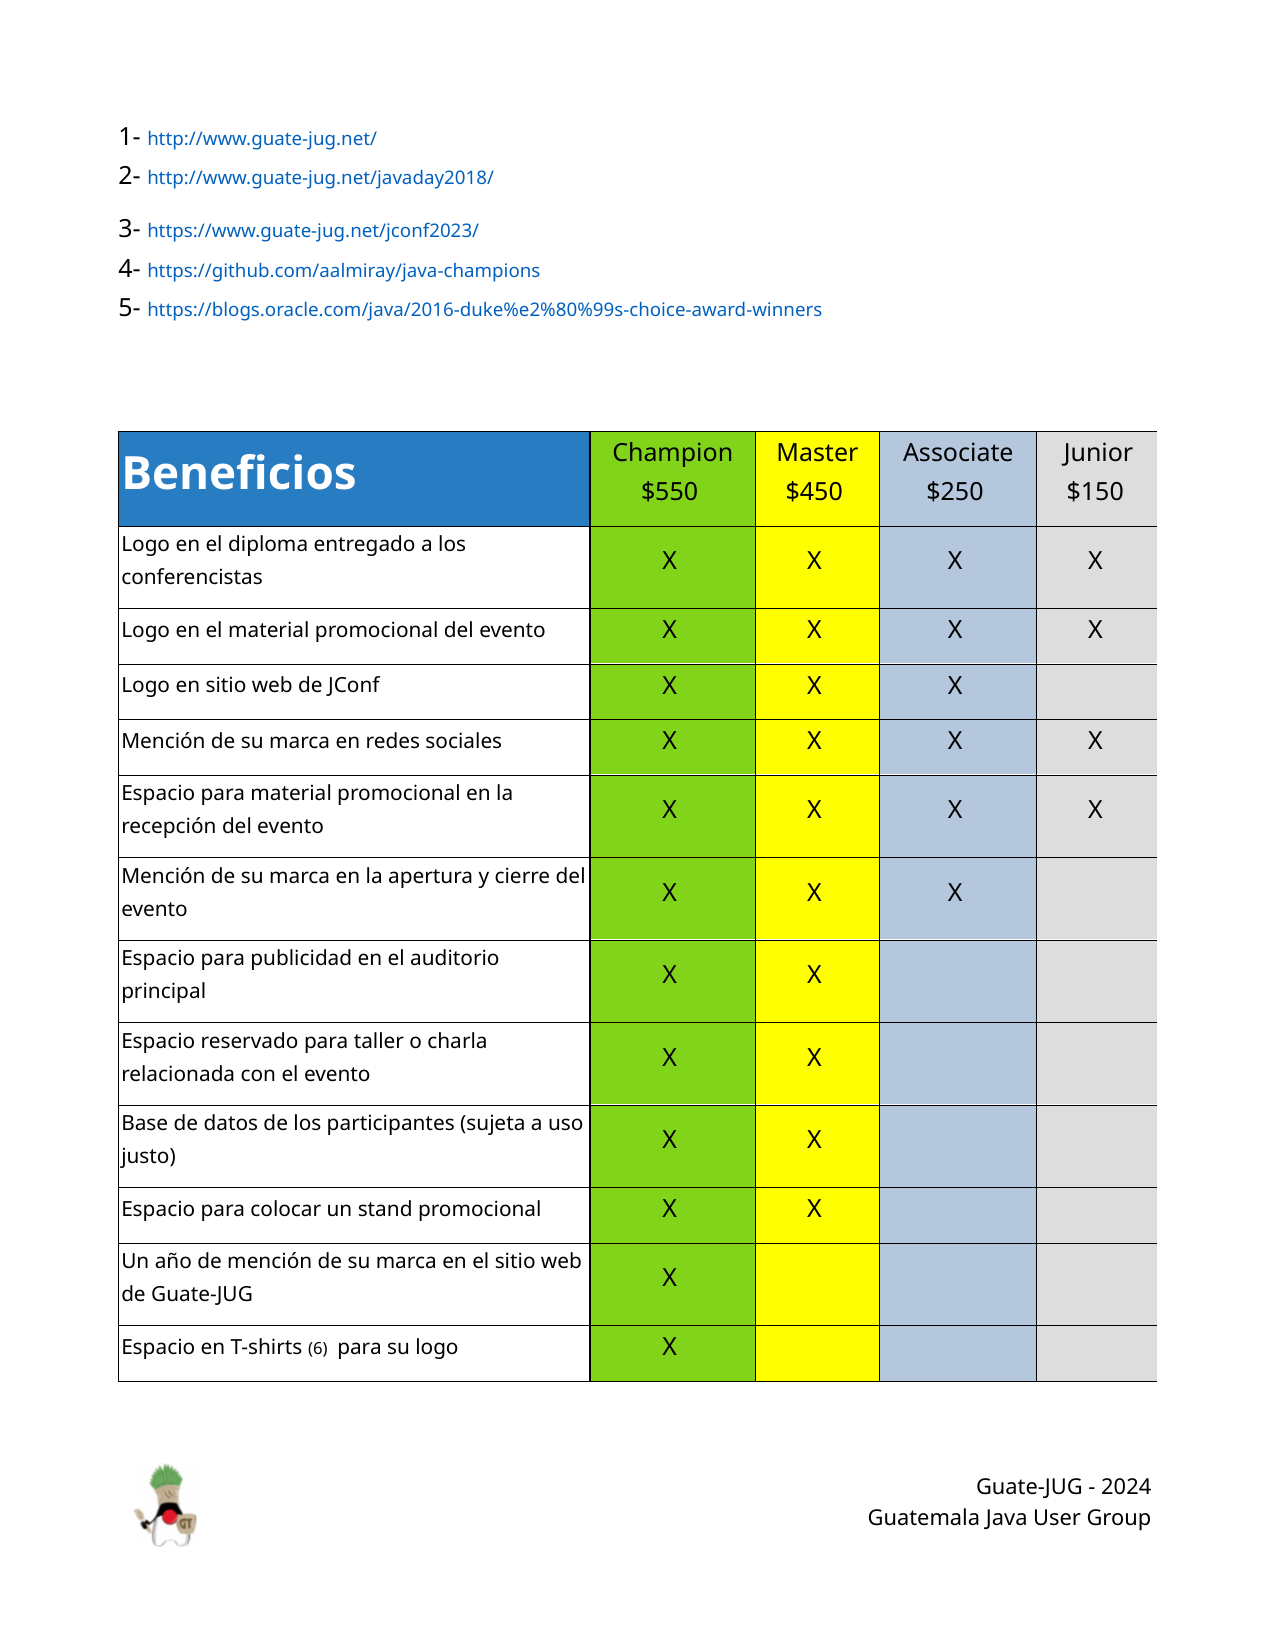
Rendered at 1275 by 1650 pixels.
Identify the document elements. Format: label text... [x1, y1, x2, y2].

table_cell X [756, 941, 879, 1022]
table_cell [1037, 1106, 1157, 1187]
table_cell X [591, 609, 755, 663]
table_cell [880, 941, 1036, 1022]
table_cell Logo en el material promocional del evento [119, 609, 589, 663]
table_cell [880, 1326, 1036, 1381]
table_cell X [1037, 609, 1157, 663]
table_cell [1037, 665, 1157, 719]
table_header Associate $250 [880, 432, 1036, 526]
table_cell [880, 1023, 1036, 1104]
table_cell X [756, 1023, 879, 1104]
table_cell X [591, 1326, 755, 1381]
table_cell [1037, 1244, 1157, 1325]
table_cell X [756, 1106, 879, 1187]
table_cell Mención de su marca en redes sociales [119, 720, 589, 774]
table_header Master $450 [756, 432, 879, 526]
table_cell [1037, 1188, 1157, 1243]
table_cell X [1037, 776, 1157, 857]
table_cell [1037, 1326, 1157, 1381]
table_cell X [880, 665, 1036, 719]
table_cell Espacio para colocar un stand promocional [119, 1188, 589, 1243]
table_cell Un año de mención de su marca en el sitio web de Guate-JUG [119, 1244, 589, 1325]
table_cell Espacio reservado para taller o charla relacionada con el evento [119, 1023, 589, 1104]
table_cell [880, 1244, 1036, 1325]
table_cell Mención de su marca en la apertura y cierre del evento [119, 858, 589, 939]
table_cell X [756, 858, 879, 939]
table_cell X [756, 665, 879, 719]
table_cell X [1037, 720, 1157, 774]
table_cell X [591, 1188, 755, 1243]
table_cell Espacio para publicidad en el auditorio principal [119, 941, 589, 1022]
table_cell X [591, 776, 755, 857]
table_cell X [880, 858, 1036, 939]
table_cell [756, 1326, 879, 1381]
table_cell X [756, 527, 879, 608]
table_cell X [591, 1106, 755, 1187]
table_cell Espacio en T-shirts (6) para su logo [119, 1326, 589, 1381]
table_cell X [880, 527, 1036, 608]
table_cell X [756, 776, 879, 857]
table_cell X [591, 665, 755, 719]
table_cell Base de datos de los participantes (sujeta a uso justo) [119, 1106, 589, 1187]
table_cell X [591, 527, 755, 608]
table_header Beneficios [119, 432, 589, 526]
picture [128, 1458, 206, 1555]
table_cell Logo en el diploma entregado a los conferencistas [119, 527, 589, 608]
table_cell [880, 1188, 1036, 1243]
table_cell X [756, 720, 879, 774]
table_cell X [591, 941, 755, 1022]
table_cell Espacio para material promocional en la recepción del evento [119, 776, 589, 857]
table_cell X [880, 609, 1036, 663]
table_cell X [756, 609, 879, 663]
table_cell [1037, 1023, 1157, 1104]
table_cell [756, 1244, 879, 1325]
table_header Junior $150 [1037, 432, 1157, 526]
table_cell [1037, 858, 1157, 939]
table_cell X [756, 1188, 879, 1243]
table_cell X [591, 720, 755, 774]
table_cell X [1037, 527, 1157, 608]
table_cell X [880, 720, 1036, 774]
table_cell [1037, 941, 1157, 1022]
table_cell X [591, 858, 755, 939]
text 1- http://www.guate-jug.net/ 2- http://www.guate-jug.net/javaday2018/ [118, 118, 1157, 191]
table_cell X [880, 776, 1036, 857]
table_cell Logo en sitio web de JConf [119, 665, 589, 719]
table_cell X [591, 1023, 755, 1104]
table_header Champion $550 [591, 432, 755, 526]
table_cell X [591, 1244, 755, 1325]
table_cell [880, 1106, 1036, 1187]
text 3- https://www.guate-jug.net/jconf2023/ 4- https://github.com/aalmiray/java-champions 5- https://blogs.oracle.com/java/2016-duke%e2%80%99s-choice-award-winners [118, 211, 1157, 323]
